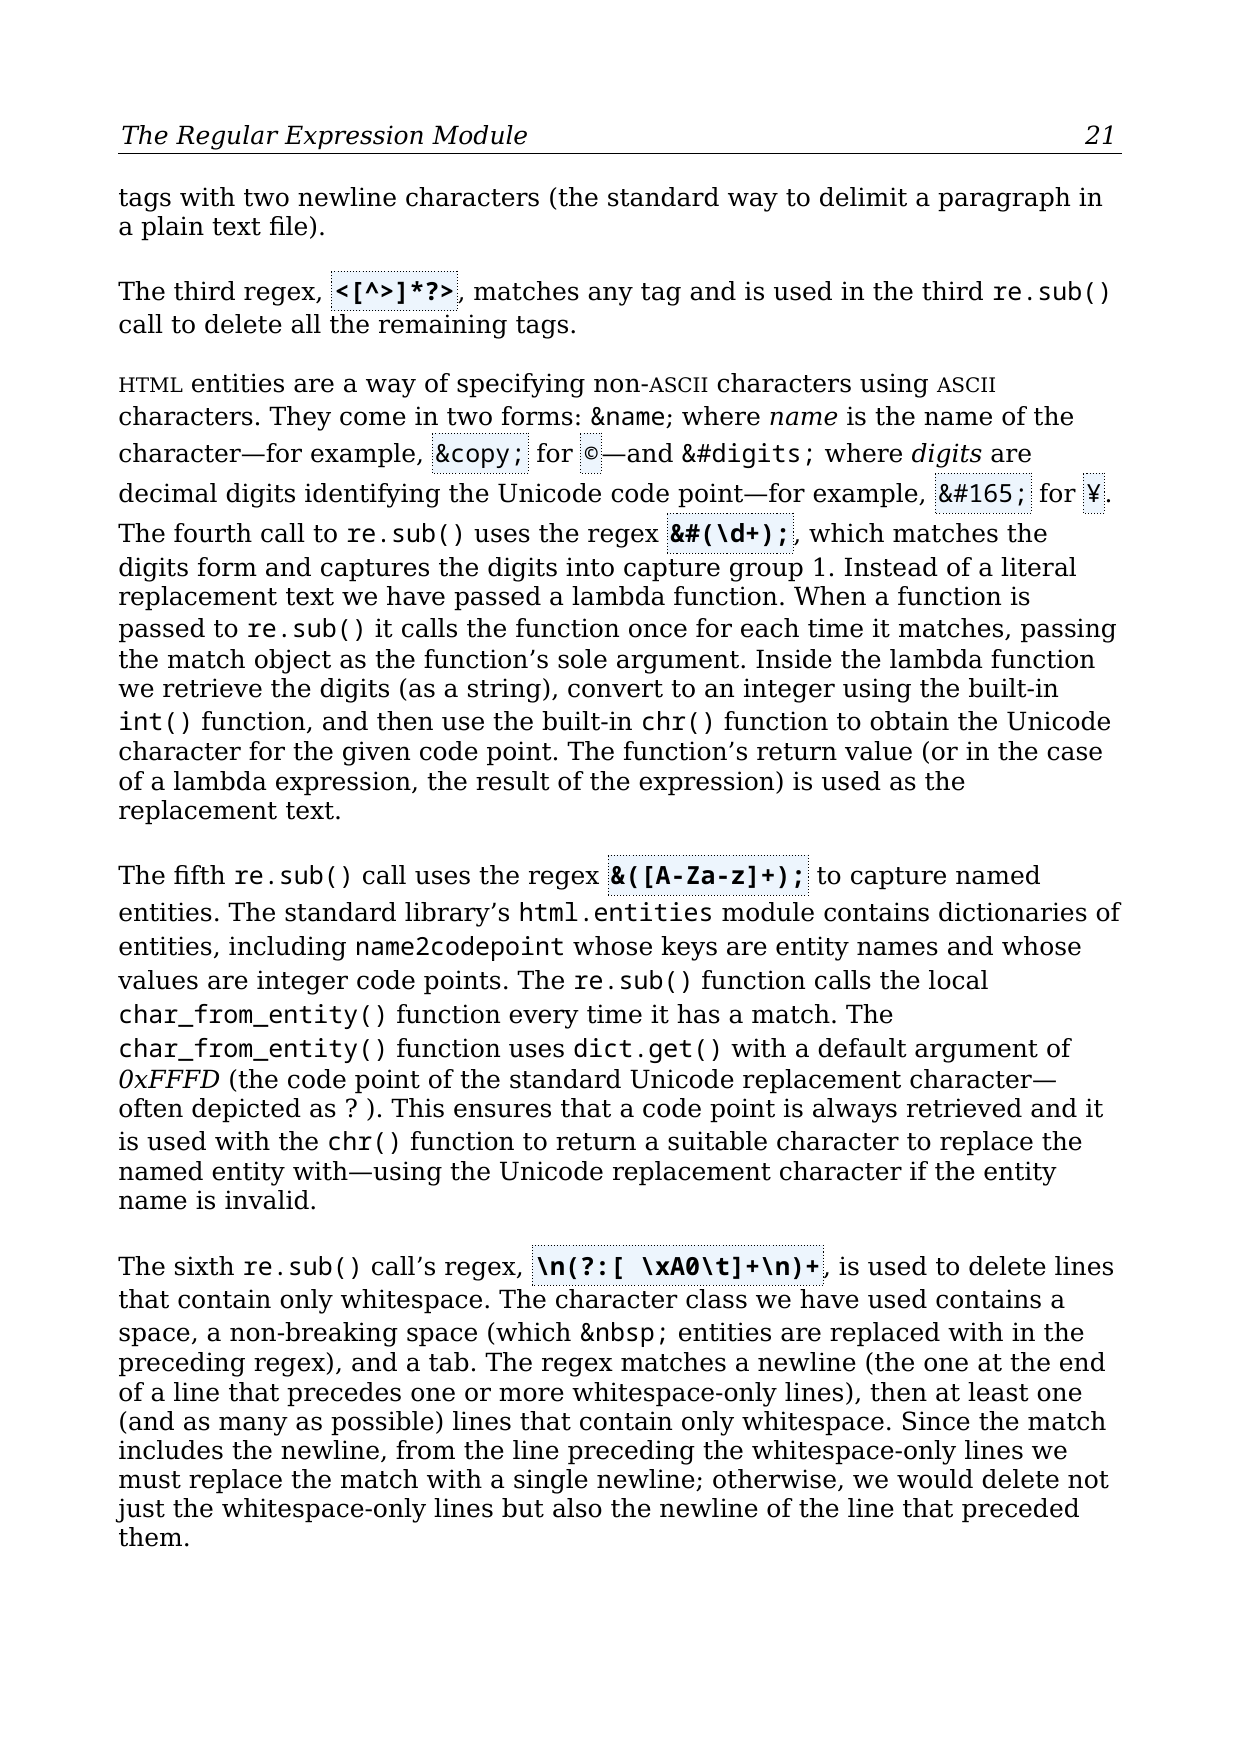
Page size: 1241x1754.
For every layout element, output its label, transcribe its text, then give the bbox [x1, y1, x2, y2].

text The sixth re.sub() call’s regex, \n(?:[ \xA0\t]+\n)+, is used to delete lines that contain only whitespace. The character class we have used contains a space, a non-breaking space (which &nbsp; entities are replaced with in the preceding regex), and a tab. The regex matches a newline (the one at the end of a line that precedes one or more whitespace-only lines), then at least one (and as many as possible) lines that contain only whitespace. Since the match includes the newline, from the line preceding the whitespace-only lines we must replace the match with a single newline; otherwise, we would delete not just the whitespace-only lines but also the newline of the line that preceded them. [118, 1245, 1122, 1553]
text The third regex, <[^>]*?>, matches any tag and is used in the third re.sub() call to delete all the remaining tags. [118, 271, 1122, 340]
text html entities are a way of specifying non-ascii characters using ascii characters. They come in two forms: &name; where name is the name of the character—for example, &copy; for ©—and &#digits; where digits are decimal digits identifying the Unicode code point—for example, &#165; for ¥. The fourth call to re.sub() uses the regex &#(\d+);, which matches the digits form and captures the digits into capture group 1. Instead of a literal replacement text we have passed a lambda function. When a function is passed to re.sub() it calls the function once for each time it matches, passing the match object as the function’s sole argument. Inside the lambda function we retrieve the digits (as a string), convert to an integer using the built-in int() function, and then use the built-in chr() function to obtain the Unicode character for the given code point. The function’s return value (or in the case of a lambda expression, the result of the expression) is used as the replacement text. [118, 369, 1122, 825]
text The fifth re.sub() call uses the regex &([A-Za-z]+); to capture named entities. The standard library’s html.entities module contains dictionaries of entities, including name2codepoint whose keys are entity names and whose values are integer code points. The re.sub() function calls the local char_from_entity() function every time it has a match. The char_from_entity() function uses dict.get() with a default argument of 0xFFFD (the code point of the standard Unicode replacement character—often depicted as ? ). This ensures that a code point is always retrieved and it is used with the chr() function to return a suitable character to replace the named entity with—using the Unicode replacement character if the entity name is invalid. [118, 854, 1122, 1216]
text tags with two newline characters (the standard way to delimit a paragraph in a plain text file). [118, 183, 1122, 241]
